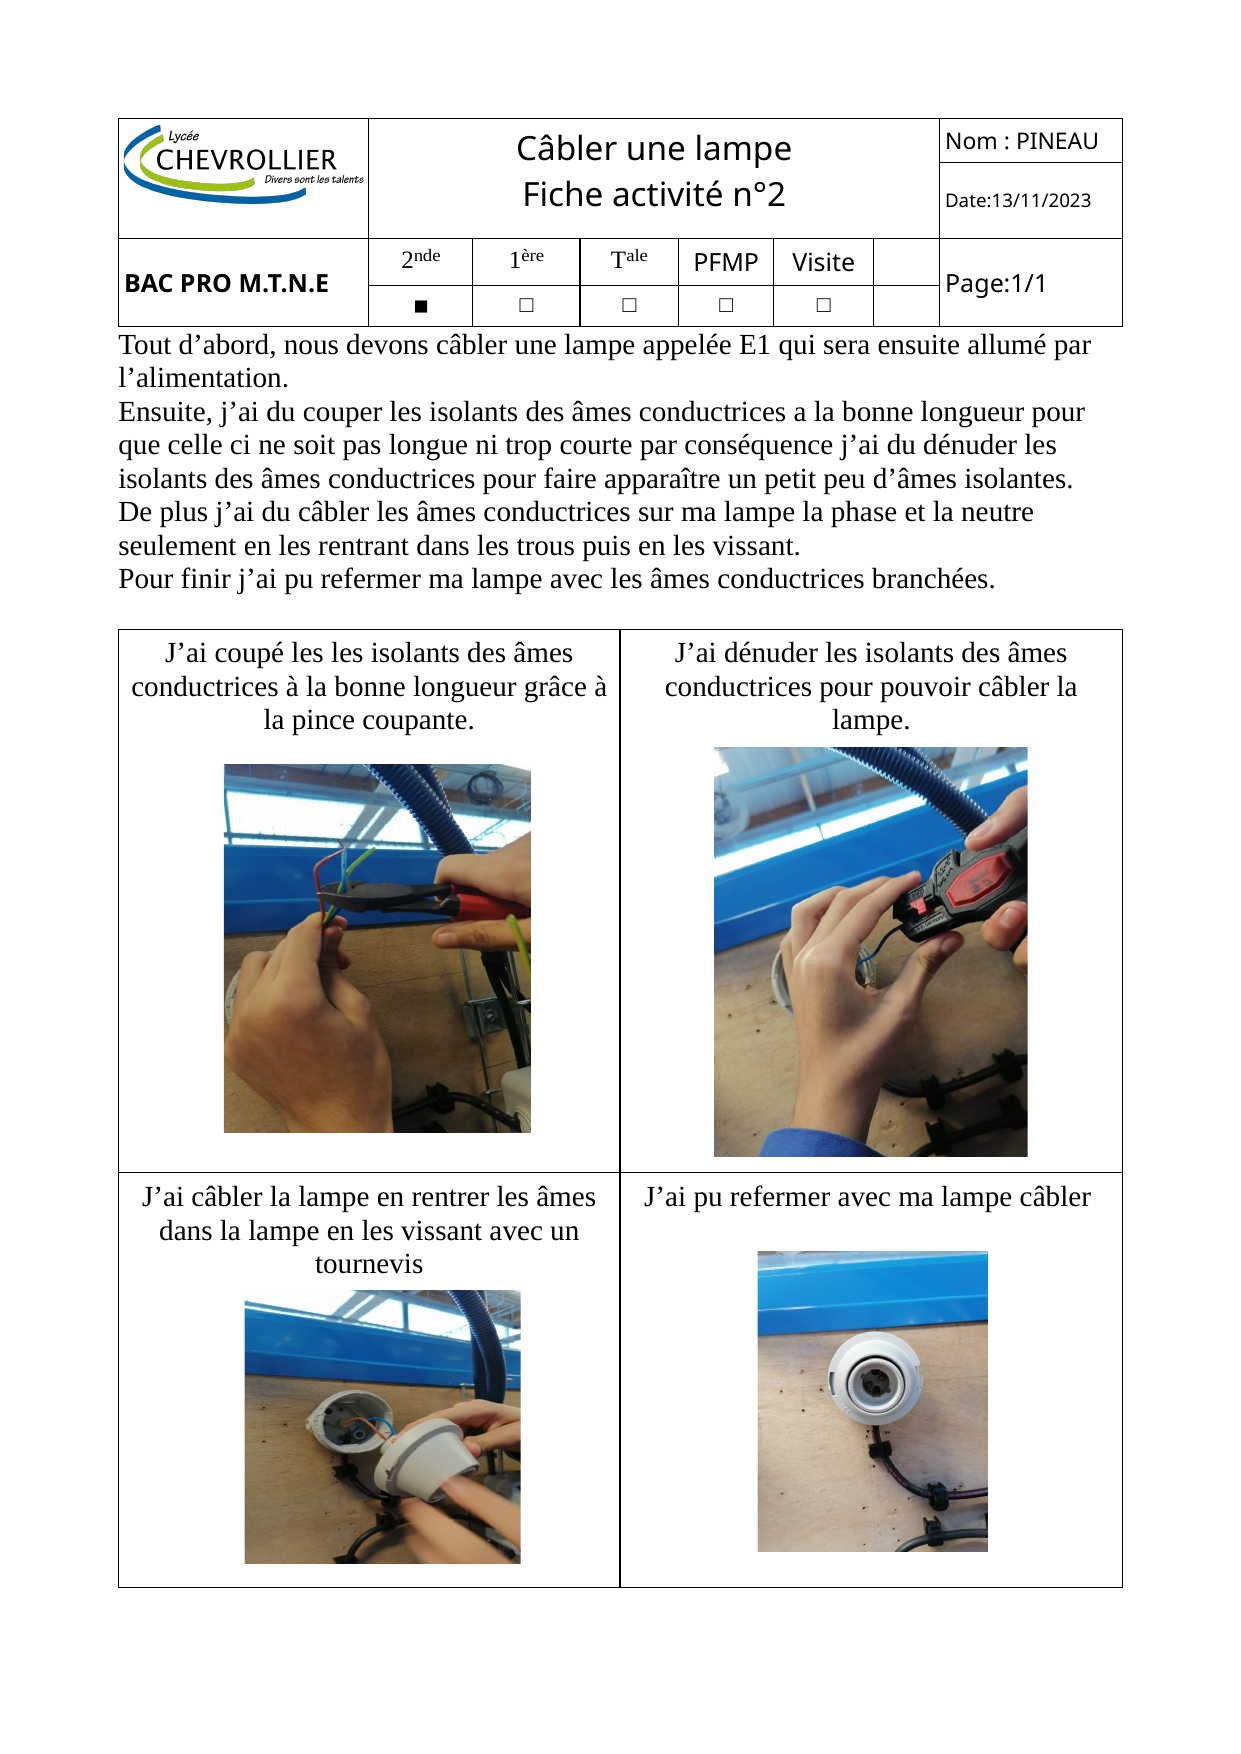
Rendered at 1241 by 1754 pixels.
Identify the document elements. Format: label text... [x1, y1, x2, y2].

table_cell Visite [774, 239, 873, 284]
table_cell 1ère [473, 239, 579, 284]
text Pour finir j’ai pu refermer ma lampe avec les âmes conductrices branchées. [118, 562, 1122, 595]
table_cell BAC PRO M.T.N.E [119, 239, 368, 326]
table_header [119, 119, 368, 203]
picture [223, 764, 531, 1133]
table_cell Tale [581, 239, 678, 284]
table_cell ■ [369, 286, 472, 326]
table_cell Date:13/11/2023 [940, 163, 1122, 238]
text Ensuite, j’ai du couper les isolants des âmes conductrices a la bonne longueur pour que celle ci ne soit pas longue ni trop courte par conséquence j’ai du dénuder les isolants des âmes conductrices pour faire apparaître un petit peu d’âmes isolantes. [118, 394, 1122, 494]
table_header Nom : PINEAU [940, 119, 1122, 162]
table_header [119, 204, 368, 238]
text Tout d’abord, nous devons câbler une lampe appelée E1 qui sera ensuite allumé par l’alimentation. [118, 327, 1122, 394]
table_header J’ai coupé les les isolants des âmes conductrices à la bonne longueur grâce à la pince coupante. [119, 630, 619, 1172]
table_header J’ai dénuder les isolants des âmes conductrices pour pouvoir câbler la lampe. [621, 630, 1122, 1172]
picture [244, 1290, 521, 1564]
table_cell Page:1/1 [940, 239, 1122, 326]
table_cell J’ai pu refermer avec ma lampe câbler [621, 1173, 1122, 1587]
picture [714, 747, 1028, 1157]
table_cell □ [679, 286, 773, 326]
table_header Câbler une lampe Fiche activité n°2 [369, 119, 939, 238]
table_cell □ [774, 286, 873, 326]
table_cell PFMP [679, 239, 773, 284]
table_cell [874, 286, 939, 326]
table_cell 2nde [369, 239, 472, 284]
text De plus j’ai du câbler les âmes conductrices sur ma lampe la phase et la neutre seulement en les rentrant dans les trous puis en les vissant. [118, 494, 1122, 562]
table_cell □ [473, 286, 579, 326]
table_cell □ [581, 286, 678, 326]
picture [123, 125, 364, 204]
table_cell [874, 239, 939, 284]
picture [757, 1251, 988, 1552]
table_cell J’ai câbler la lampe en rentrer les âmes dans la lampe en les vissant avec un tournevis [119, 1173, 619, 1587]
